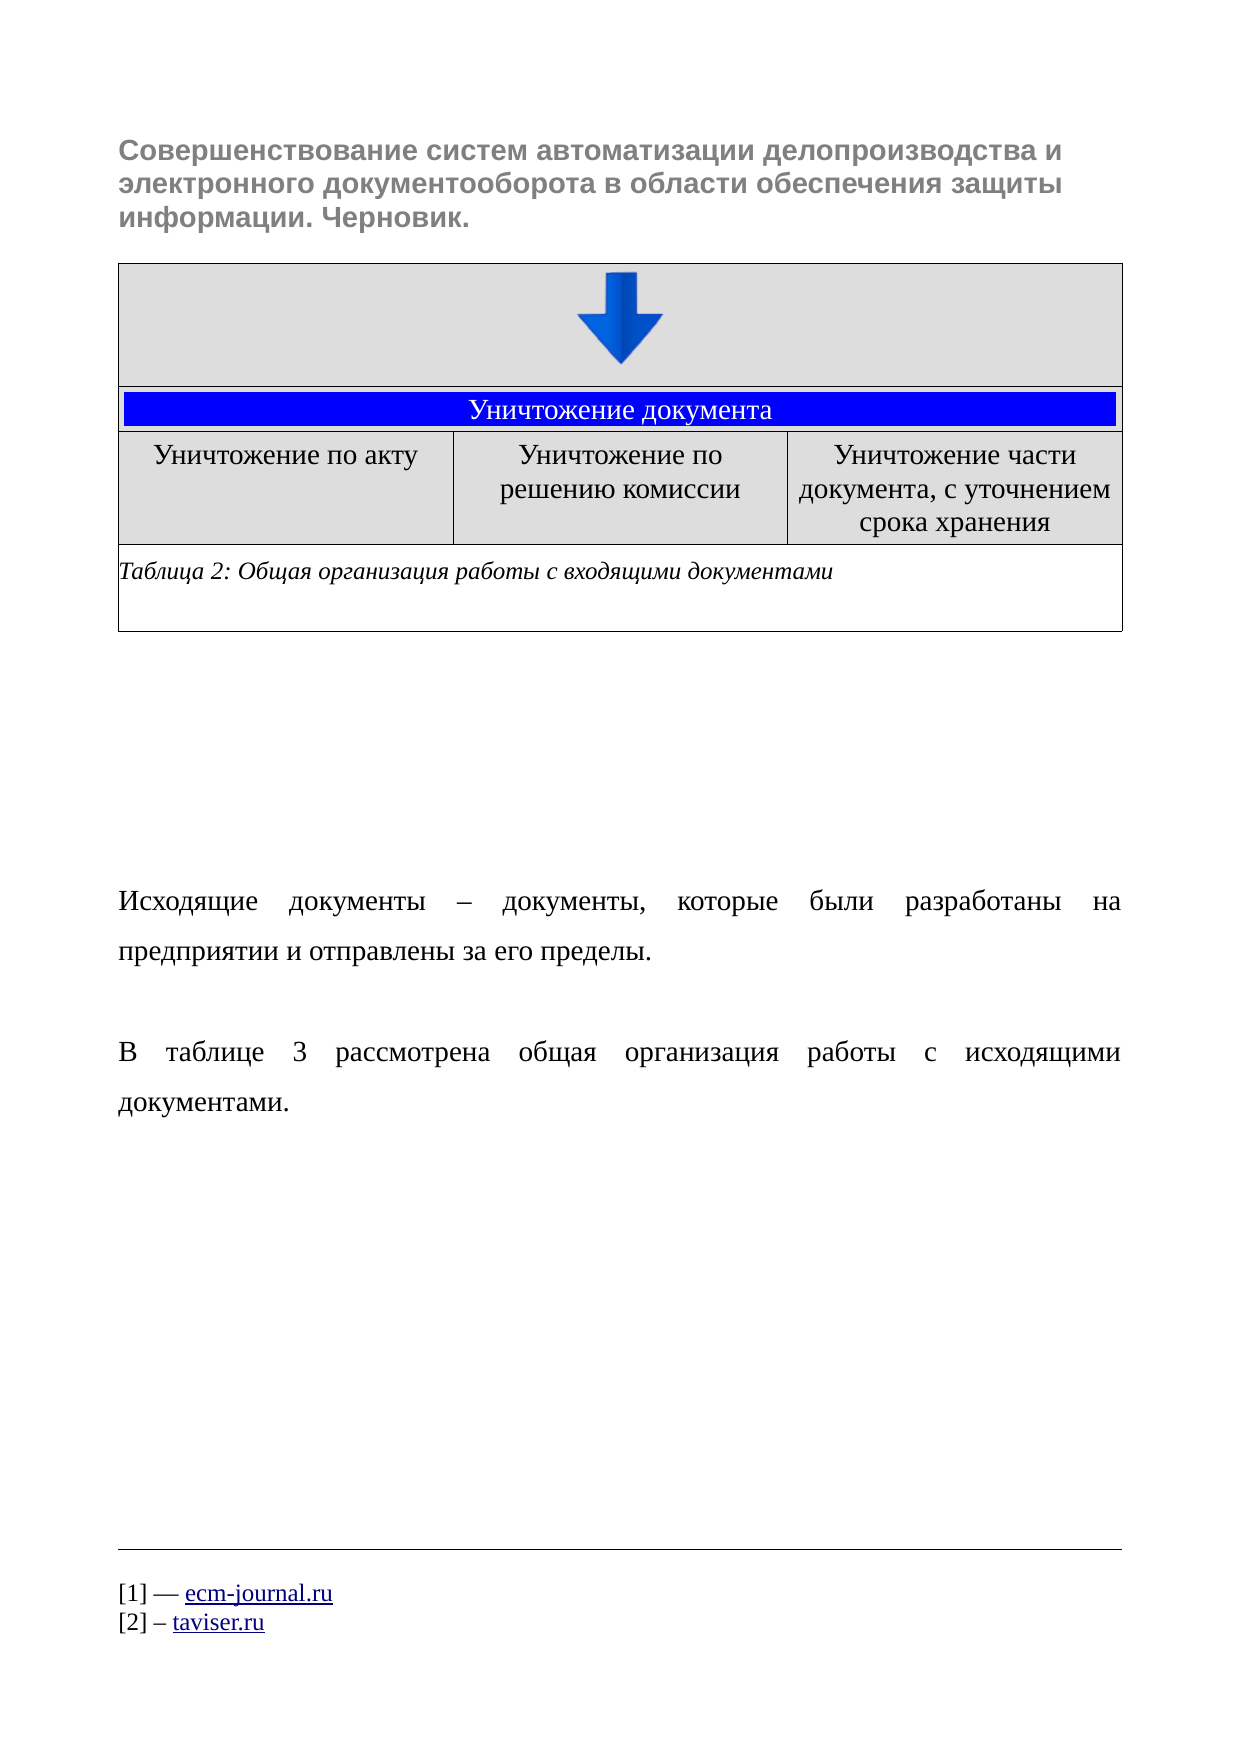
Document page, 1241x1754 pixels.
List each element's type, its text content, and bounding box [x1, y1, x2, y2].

table_cell Таблица 2: Общая организация работы с входящими документами [119, 545, 1122, 631]
table_cell Уничтожение по решению комиссии [454, 432, 787, 544]
text Исходящие документы – документы, которые были разработаны на предприятии и отправлены за его пределы. [118, 883, 1122, 967]
table_cell [119, 264, 1122, 386]
text В таблице 3 рассмотрена общая организация работы с исходящими документами. [118, 1034, 1122, 1117]
picture [570, 268, 670, 369]
table_cell Уничтожение по акту [119, 432, 453, 544]
table_cell Уничтожение части документа, с уточнением срока хранения [788, 432, 1122, 544]
table_cell Уничтожение документа [119, 387, 1122, 431]
